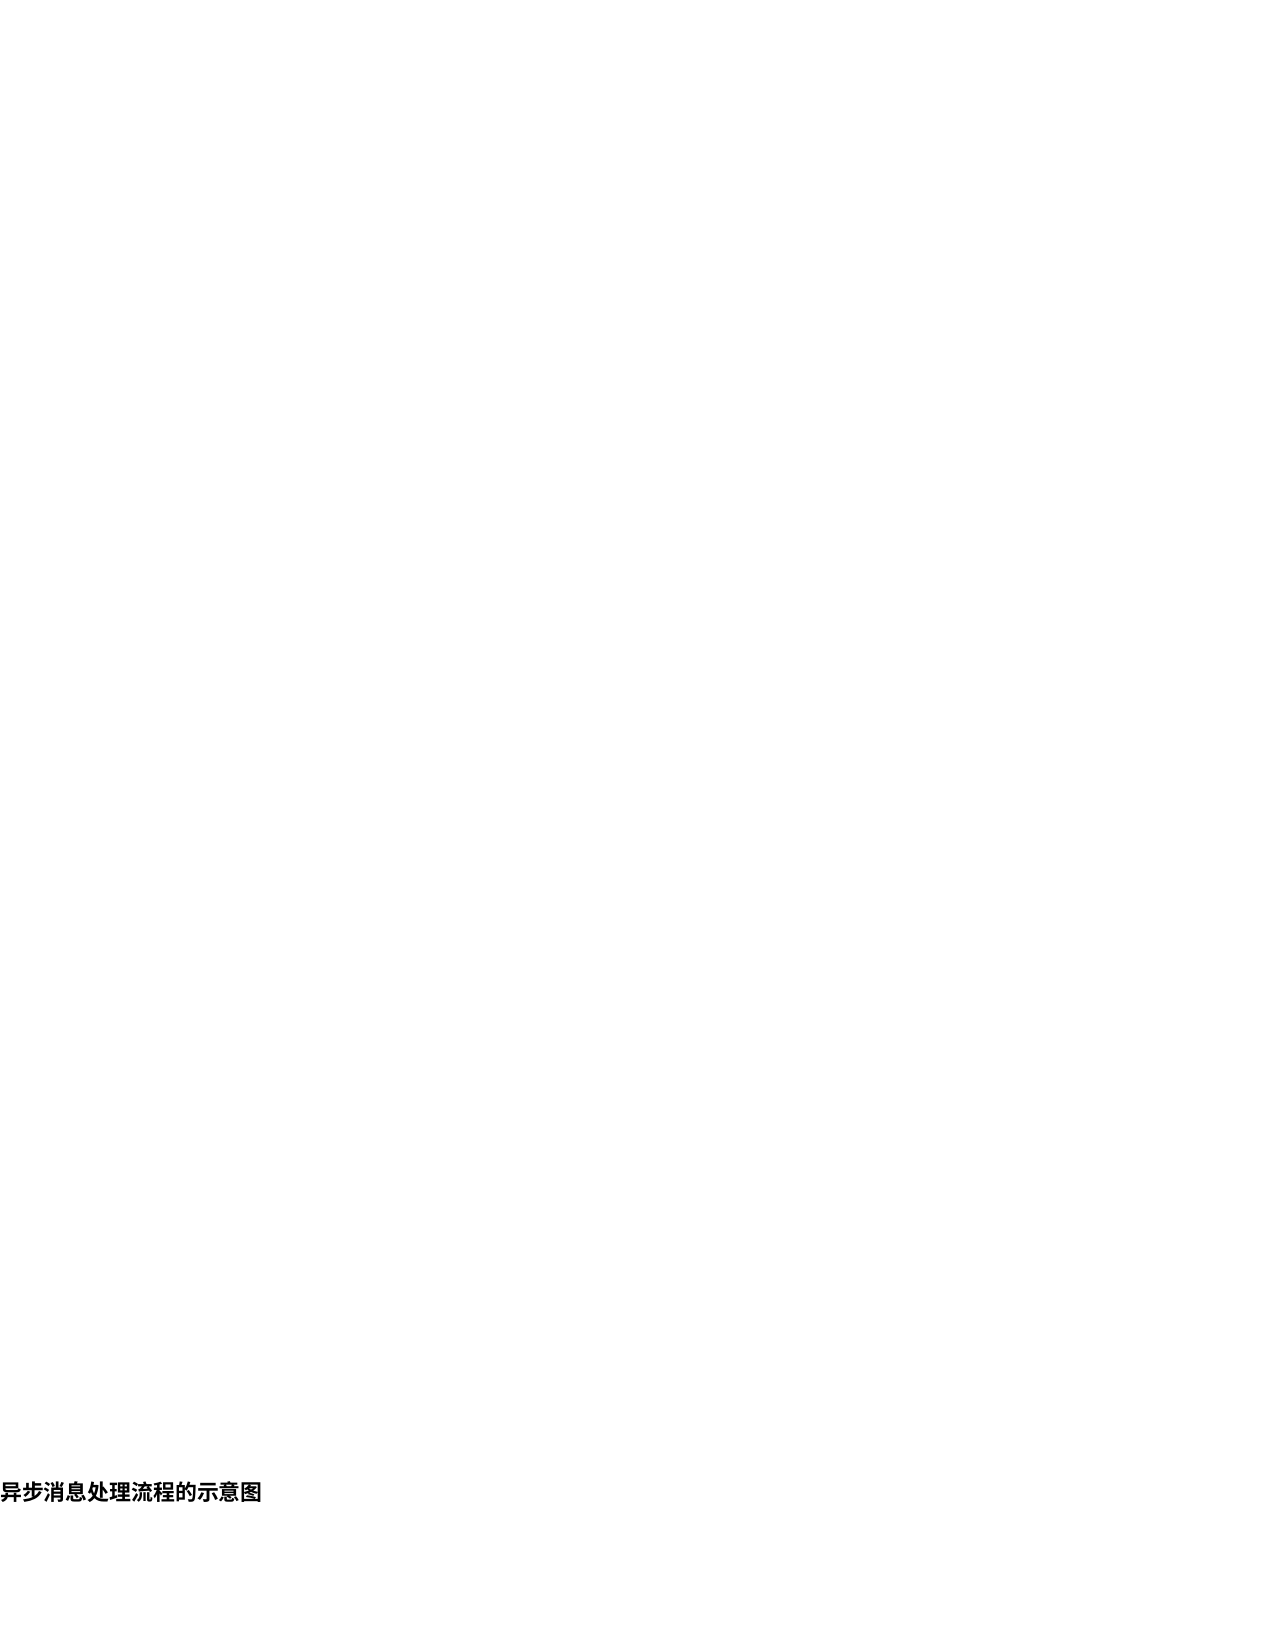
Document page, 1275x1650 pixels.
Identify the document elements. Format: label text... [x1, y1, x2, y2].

text 异步消息处理流程的示意图 [0, 1480, 1275, 1506]
